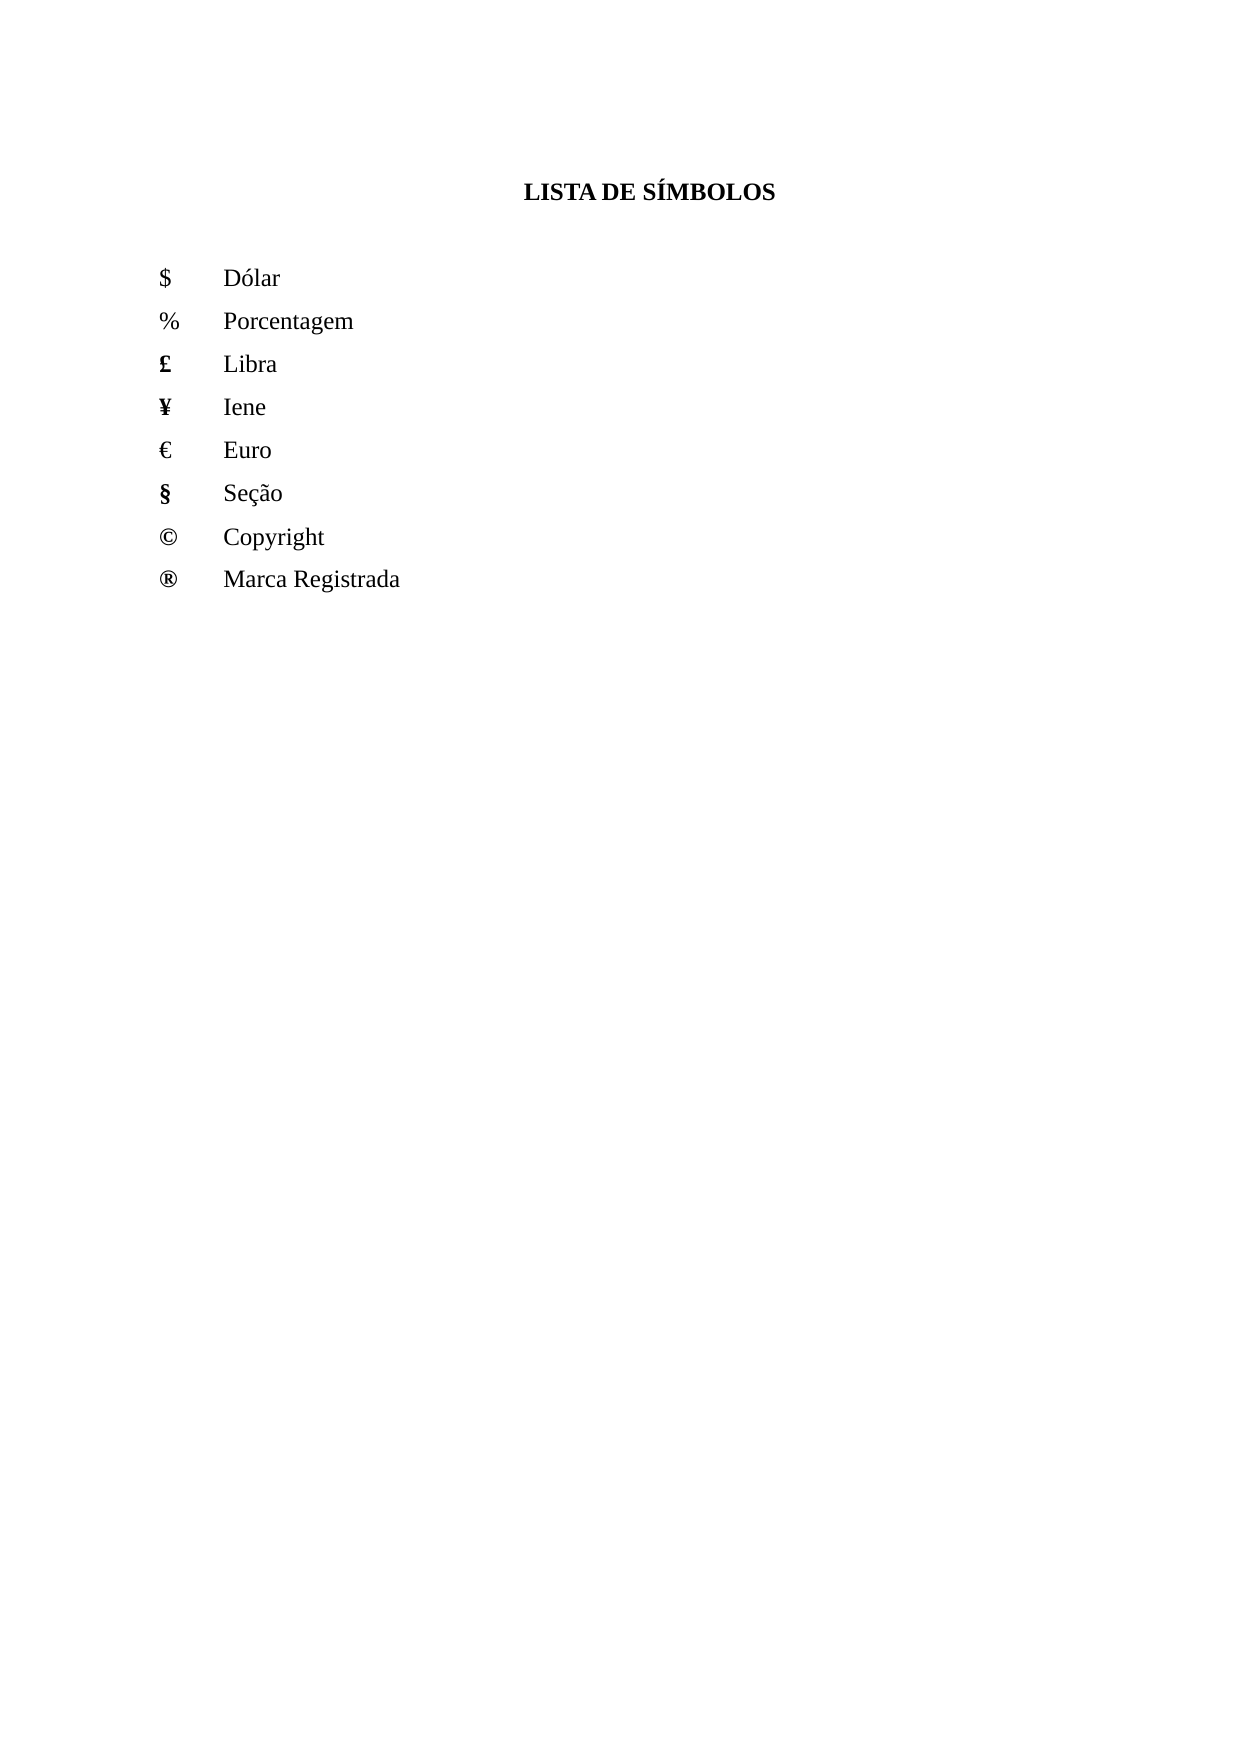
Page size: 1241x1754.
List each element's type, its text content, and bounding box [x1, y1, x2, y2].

table_cell ¥ [148, 393, 212, 436]
table_header $ [148, 264, 212, 306]
table_cell Copyright [212, 522, 1048, 564]
table_cell § [148, 479, 212, 522]
table_header Dólar [212, 264, 1048, 306]
table_cell Porcentagem [212, 306, 1048, 349]
text LISTA DE SÍMBOLOS [177, 177, 1122, 206]
table_cell ® [148, 565, 212, 608]
table_cell Libra [212, 350, 1048, 392]
table_cell Marca Registrada [212, 565, 1048, 608]
table_cell £ [148, 350, 212, 392]
table_cell Euro [212, 436, 1048, 478]
table_cell % [148, 306, 212, 349]
table_cell € [148, 436, 212, 478]
table_cell Seção [212, 479, 1048, 522]
table_cell © [148, 522, 212, 564]
table_cell Iene [212, 393, 1048, 436]
